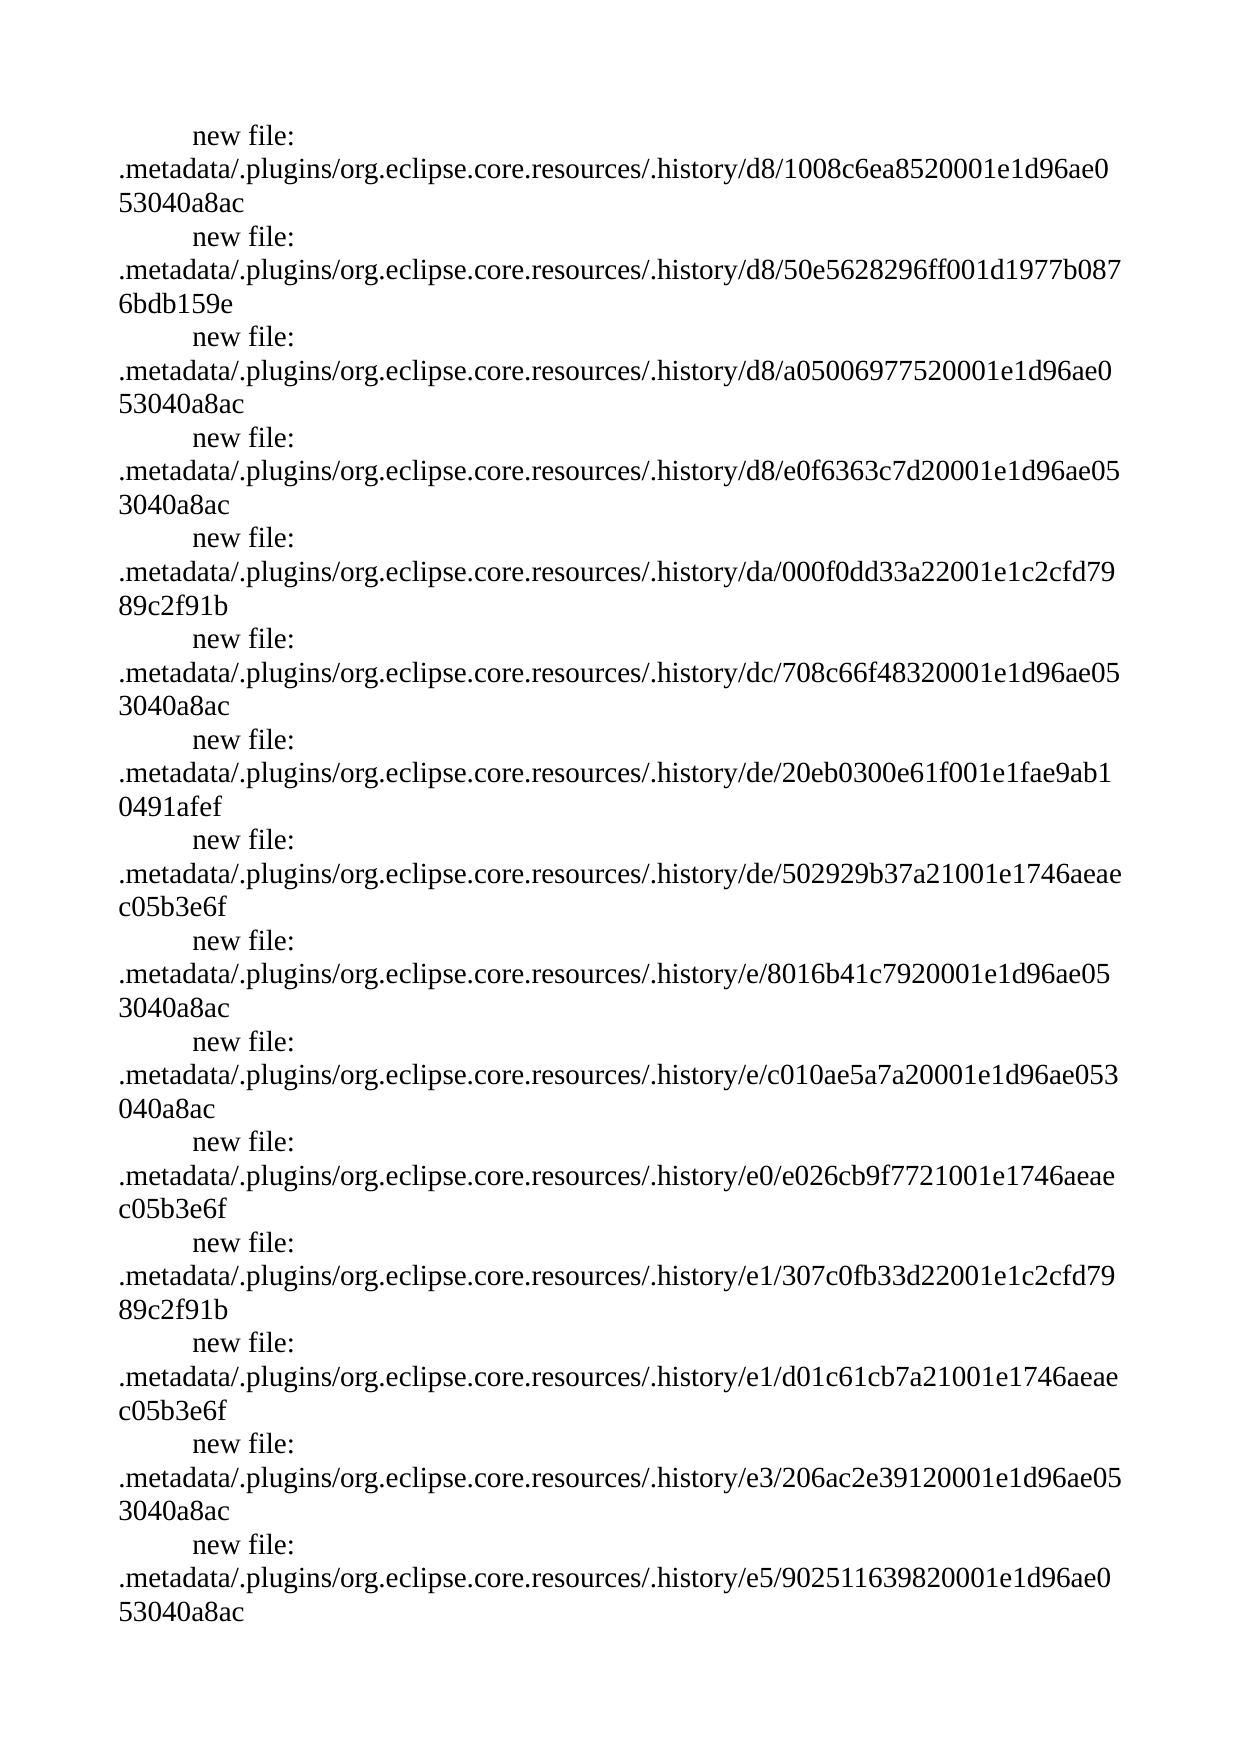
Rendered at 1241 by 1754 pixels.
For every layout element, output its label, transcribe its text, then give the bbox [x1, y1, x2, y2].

text new file: .metadata/.plugins/org.eclipse.core.resources/.history/e/8016b41c7920001e1d96ae053040a8ac [118, 923, 1122, 1024]
text new file: .metadata/.plugins/org.eclipse.core.resources/.history/e3/206ac2e39120001e1d96ae053040a8ac [118, 1426, 1122, 1527]
text new file: .metadata/.plugins/org.eclipse.core.resources/.history/de/502929b37a21001e1746aeaec05b3e6f [118, 822, 1122, 923]
text new file: .metadata/.plugins/org.eclipse.core.resources/.history/e5/902511639820001e1d96ae053040a8ac [118, 1527, 1122, 1627]
text new file: .metadata/.plugins/org.eclipse.core.resources/.history/de/20eb0300e61f001e1fae9ab10491afef [118, 722, 1122, 822]
text new file: .metadata/.plugins/org.eclipse.core.resources/.history/d8/a05006977520001e1d96ae053040a8ac [118, 319, 1122, 420]
text new file: .metadata/.plugins/org.eclipse.core.resources/.history/d8/50e5628296ff001d1977b0876bdb159e [118, 219, 1122, 319]
text new file: .metadata/.plugins/org.eclipse.core.resources/.history/da/000f0dd33a22001e1c2cfd7989c2f91b [118, 521, 1122, 621]
text new file: .metadata/.plugins/org.eclipse.core.resources/.history/d8/1008c6ea8520001e1d96ae053040a8ac [118, 118, 1122, 219]
text new file: .metadata/.plugins/org.eclipse.core.resources/.history/e/c010ae5a7a20001e1d96ae053040a8ac [118, 1024, 1122, 1124]
text new file: .metadata/.plugins/org.eclipse.core.resources/.history/e0/e026cb9f7721001e1746aeaec05b3e6f [118, 1124, 1122, 1225]
text new file: .metadata/.plugins/org.eclipse.core.resources/.history/e1/307c0fb33d22001e1c2cfd7989c2f91b [118, 1225, 1122, 1326]
text new file: .metadata/.plugins/org.eclipse.core.resources/.history/dc/708c66f48320001e1d96ae053040a8ac [118, 621, 1122, 722]
text new file: .metadata/.plugins/org.eclipse.core.resources/.history/e1/d01c61cb7a21001e1746aeaec05b3e6f [118, 1326, 1122, 1426]
text new file: .metadata/.plugins/org.eclipse.core.resources/.history/d8/e0f6363c7d20001e1d96ae053040a8ac [118, 420, 1122, 521]
